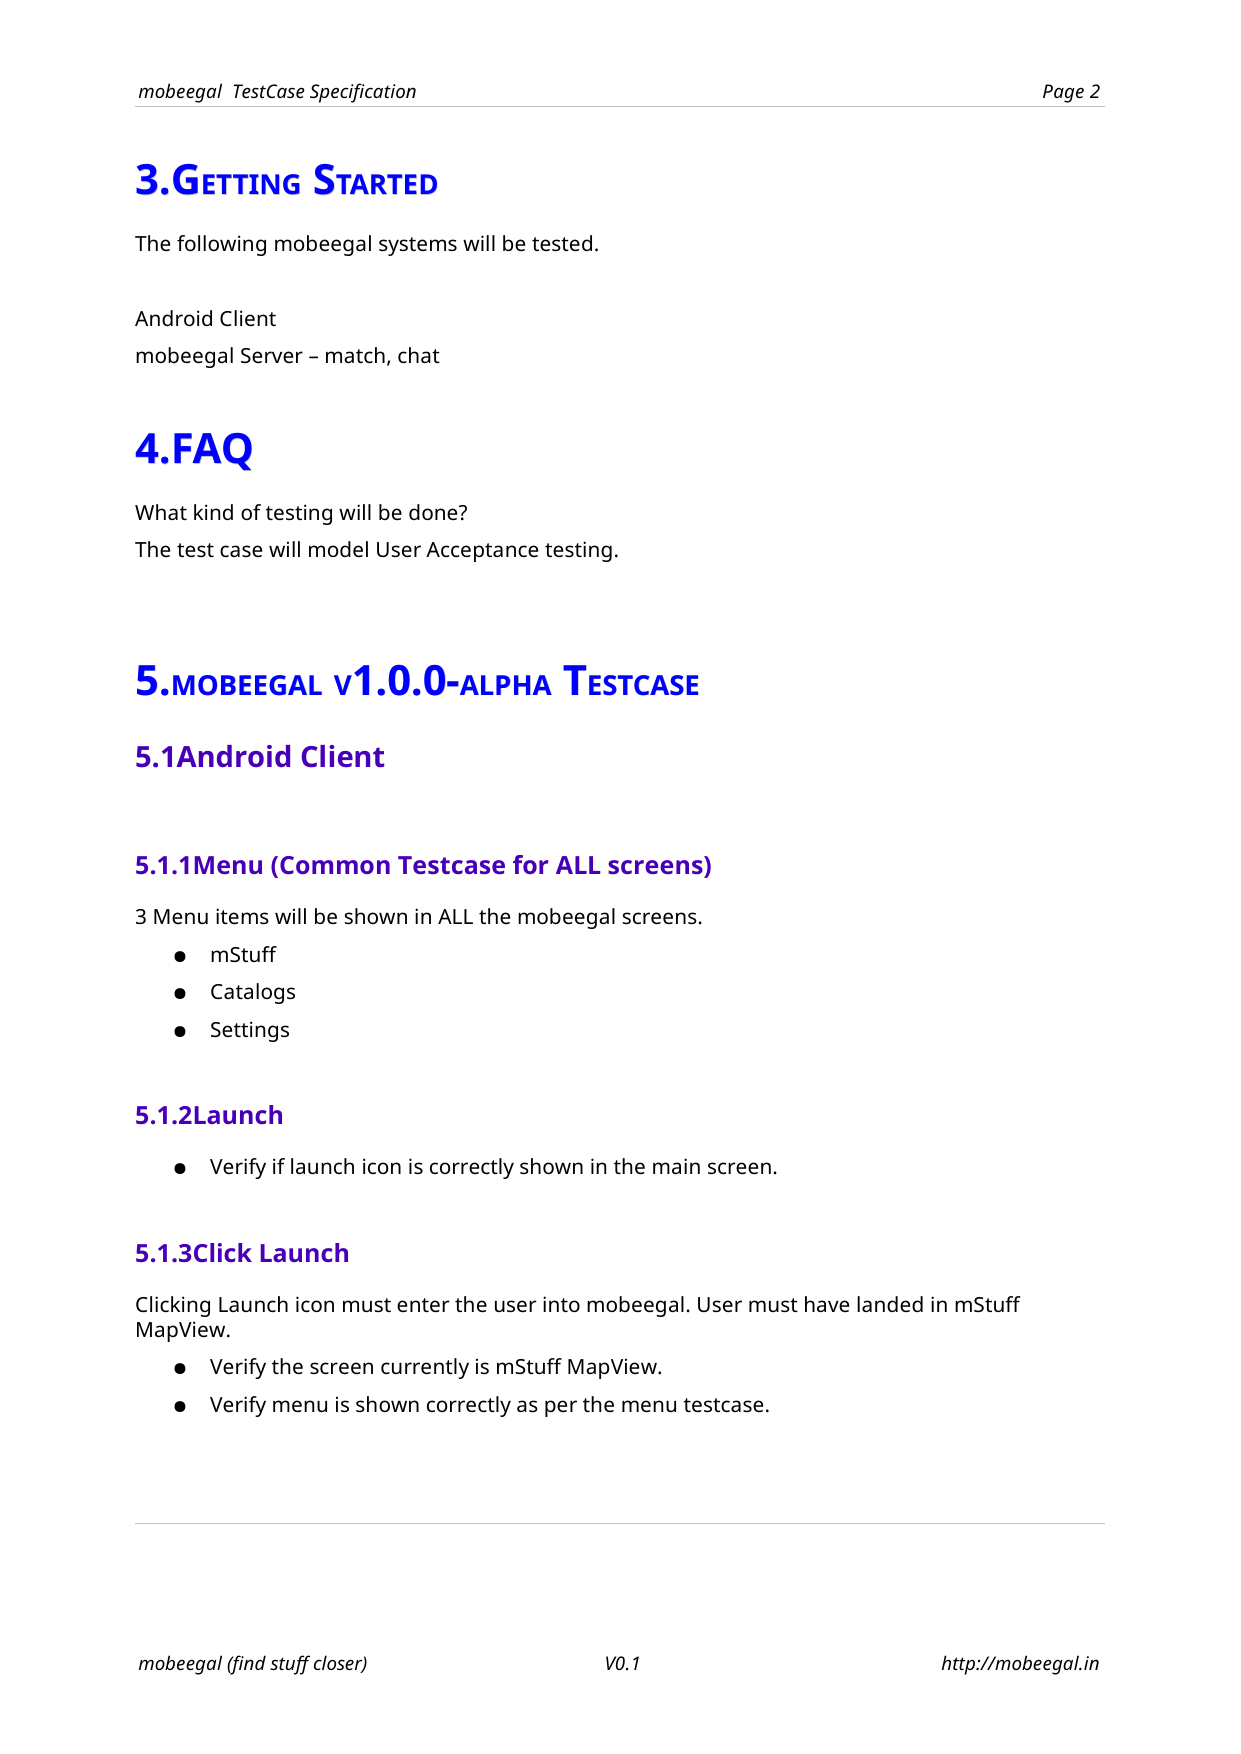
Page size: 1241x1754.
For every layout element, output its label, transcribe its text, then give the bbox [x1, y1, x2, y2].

list Settings [172, 1017, 1105, 1042]
list Catalogs [172, 980, 1105, 1005]
subtitle mobeegal v1.0.0-alpha Testcase [135, 650, 1105, 707]
text Android Client [135, 306, 1105, 331]
text The following mobeegal systems will be tested. [135, 231, 1105, 256]
text Clicking Launch icon must enter the user into mobeegal. User must have landed in mStuff MapView. [135, 1292, 1105, 1342]
subtitle Launch [135, 1105, 1105, 1130]
subtitle Click Launch [135, 1242, 1105, 1267]
subtitle FAQ [135, 419, 1105, 475]
list Verify if launch icon is correctly shown in the main screen. [172, 1155, 1105, 1180]
text mobeegal Server – match, chat [135, 344, 1105, 369]
list Verify the screen currently is mStuff MapView. [172, 1355, 1105, 1380]
text 3 Menu items will be shown in ALL the mobeegal screens. [135, 905, 1105, 930]
list Verify menu is shown correctly as per the menu testcase. [172, 1392, 1105, 1417]
subtitle Menu (Common Testcase for ALL screens) [135, 855, 1105, 880]
text The test case will model User Acceptance testing. [135, 538, 1105, 563]
list mStuff [172, 942, 1105, 967]
subtitle Getting Started [135, 150, 1105, 206]
text What kind of testing will be done? [135, 500, 1105, 525]
subtitle Android Client [135, 736, 1105, 776]
